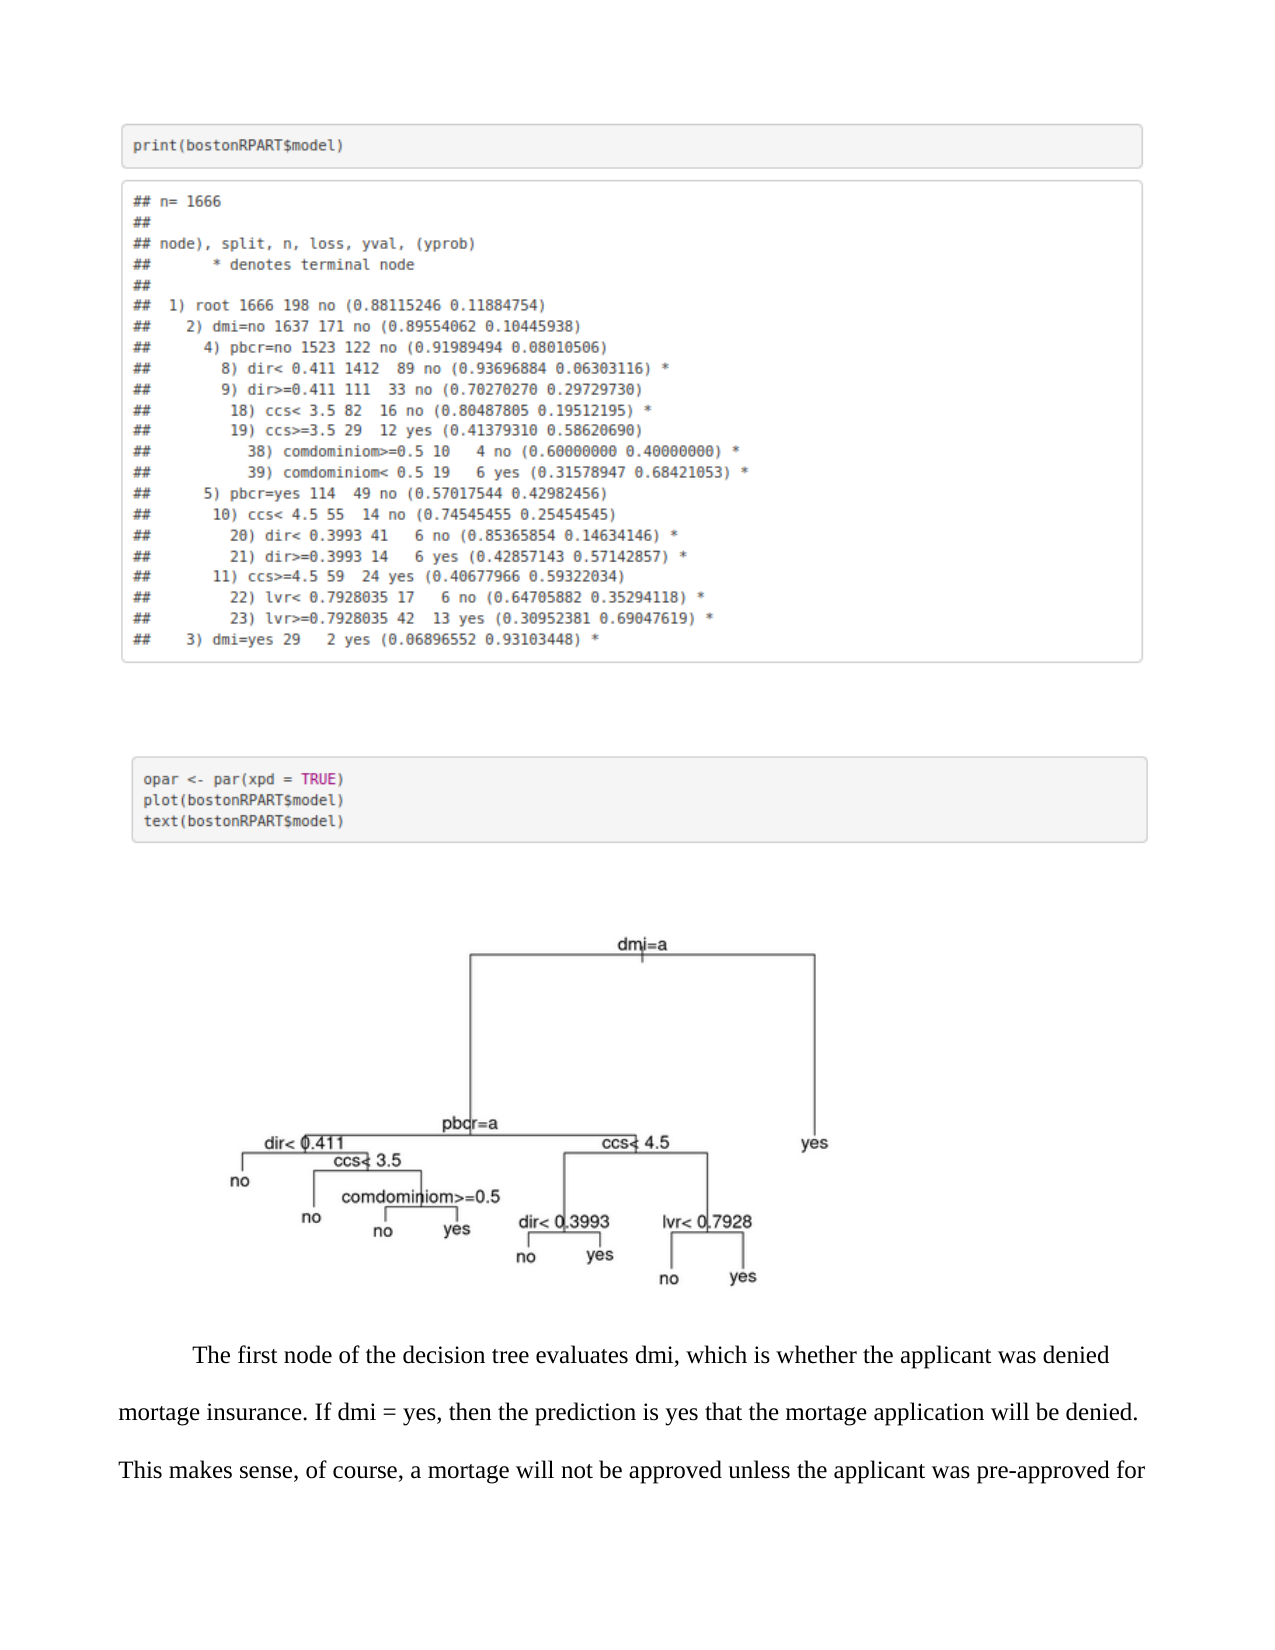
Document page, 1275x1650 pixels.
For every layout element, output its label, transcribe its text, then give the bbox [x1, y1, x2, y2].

picture [113, 117, 1146, 666]
picture [122, 751, 1153, 1311]
text The first node of the decision tree evaluates dmi, which is whether the applicant was denied mortage insurance. If dmi = yes, then the prediction is yes that the mortage application will be denied. This makes sense, of course, a mortage will not be approved unless the applicant was pre-approved for [118, 752, 1157, 1483]
